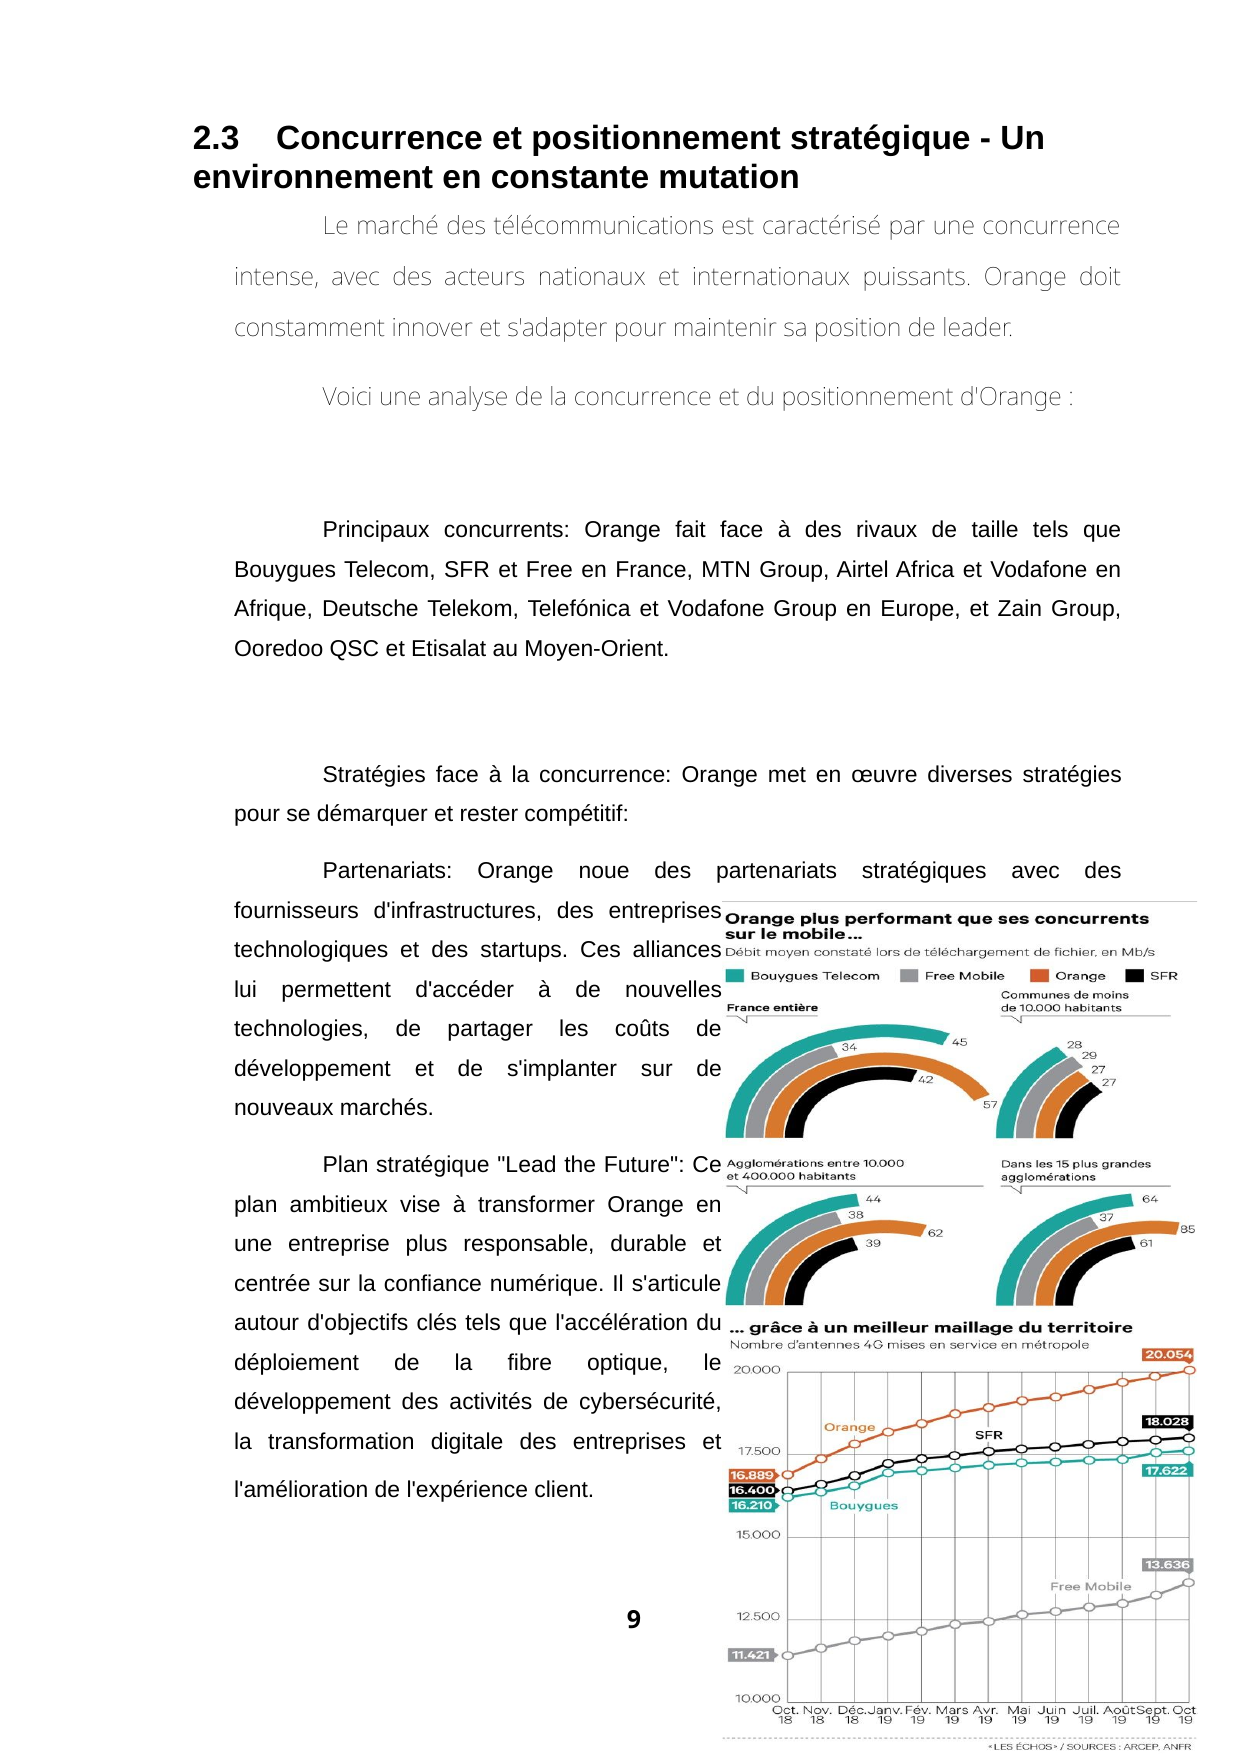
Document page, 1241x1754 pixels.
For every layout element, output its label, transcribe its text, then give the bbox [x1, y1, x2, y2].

subtitle Concurrence et positionnement stratégique - Un environnement en constante mutation [193, 118, 1122, 195]
text Stratégies face à la concurrence: Orange met en œuvre diverses stratégies pour se démarquer et rester compétitif: [234, 761, 1122, 826]
text Plan stratégique "Lead the Future": Ce plan ambitieux vise à transformer Orange en une entreprise plus responsable, durable et centrée sur la confiance numérique. Il s'articule autour d'objectifs clés tels que l'accélération du déploiement de la fibre optique, le développement des activités de cybersécurité, la transformation digitale des entreprises et l'amélioration de l'expérience client. [234, 1151, 722, 1505]
picture [722, 901, 1198, 1754]
text Voici une analyse de la concurrence et du positionnement d'Orange : [234, 379, 1122, 413]
text Principaux concurrents: Orange fait face à des rivaux de taille tels que Bouygues Telecom, SFR et Free en France, MTN Group, Airtel Africa et Vodafone en Afrique, Deutsche Telekom, Telefónica et Vodafone Group en Europe, et Zain Group, Ooredoo QSC et Etisalat au Moyen-Orient. [234, 516, 1122, 661]
text Le marché des télécommunications est caractérisé par une concurrence intense, avec des acteurs nationaux et internationaux puissants. Orange doit constamment innover et s'adapter pour maintenir sa position de leader. [234, 208, 1122, 344]
text Partenariats: Orange noue des partenariats stratégiques avec des fournisseurs d'infrastructures, des entreprises technologiques et des startups. Ces alliances lui permettent d'accéder à de nouvelles technologies, de partager les coûts de développement et de s'implanter sur de nouveaux marchés. [234, 857, 1122, 1121]
